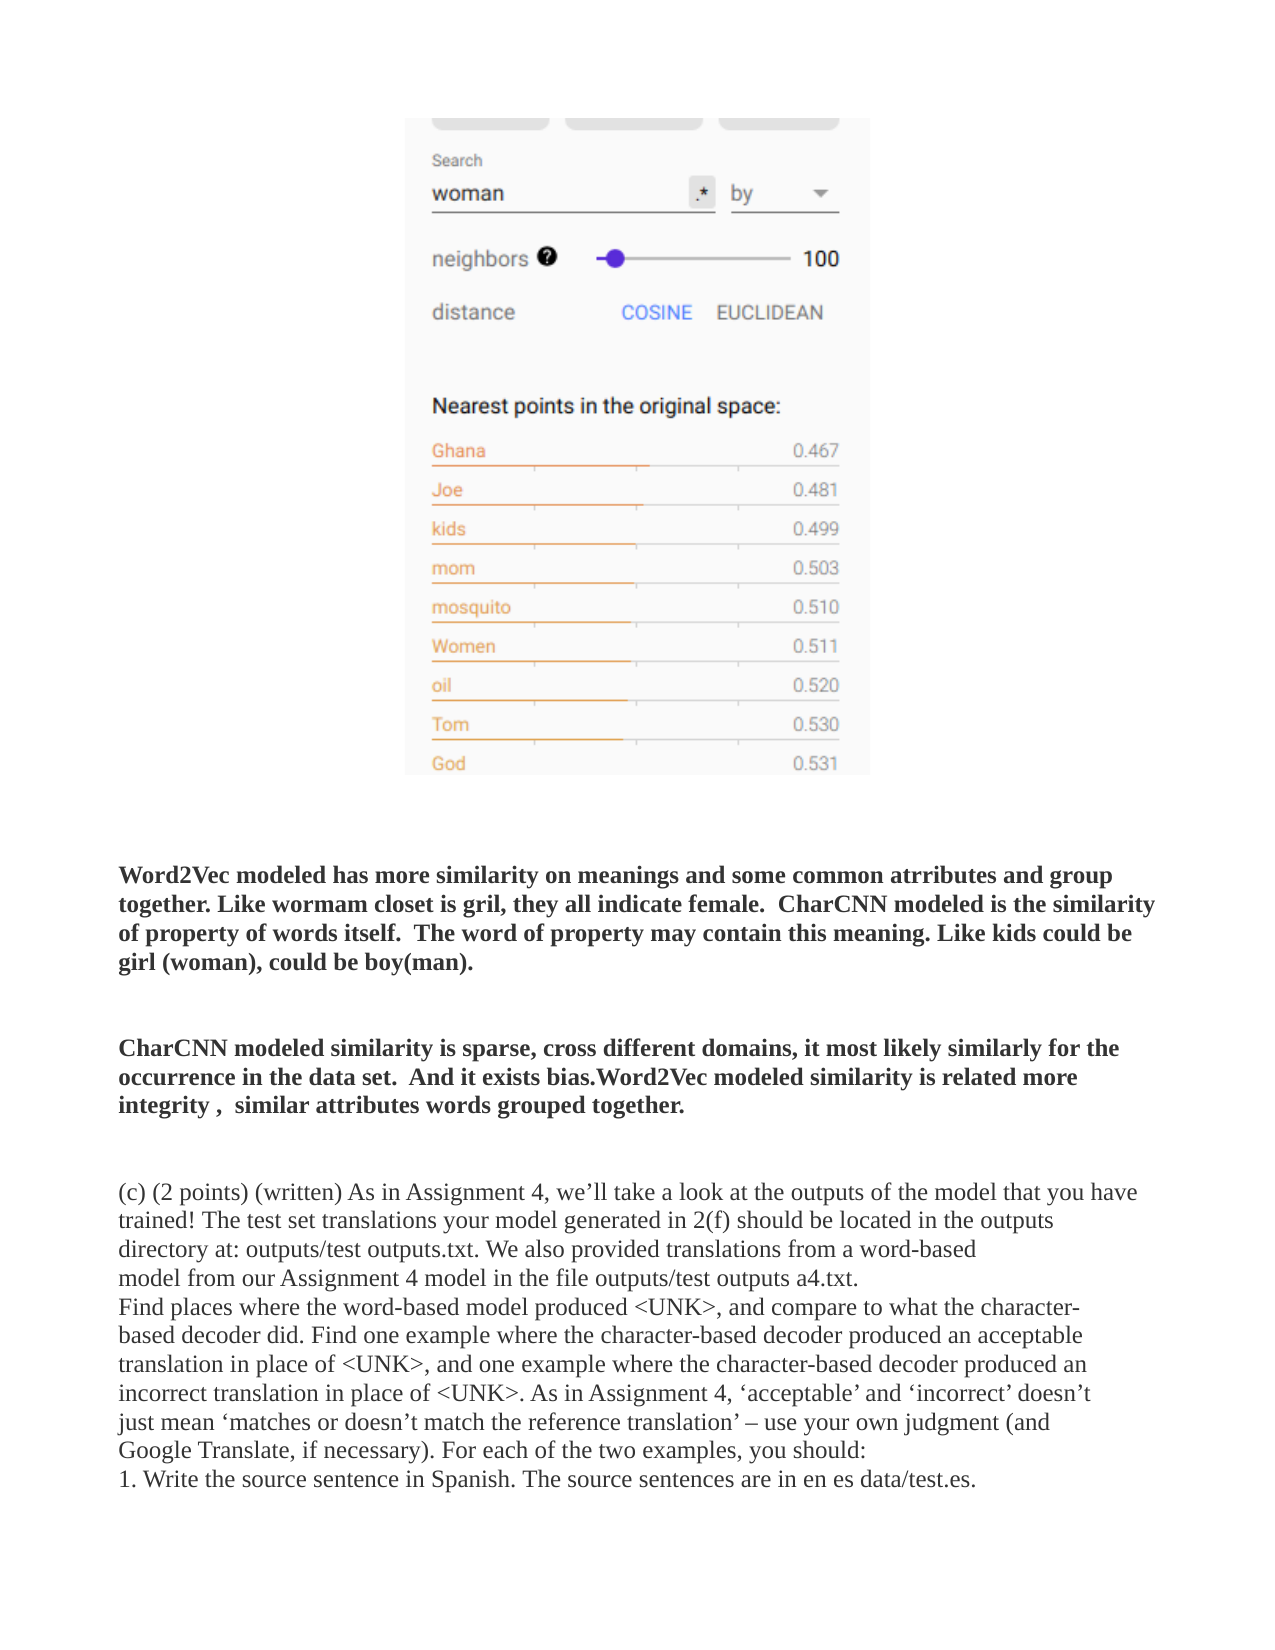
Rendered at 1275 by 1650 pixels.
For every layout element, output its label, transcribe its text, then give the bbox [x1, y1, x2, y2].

text (c) (2 points) (written) As in Assignment 4, we’ll take a look at the outputs of the model that you have [118, 1177, 1157, 1206]
picture [404, 118, 871, 775]
text Word2Vec modeled has more similarity on meanings and some common atrributes and group together. Like wormam closet is gril, they all indicate female. CharCNN modeled is the similarity of property of words itself. The word of property may contain this meaning. Like kids could be girl (woman), could be boy(man). [118, 861, 1157, 976]
text CharCNN modeled similarity is sparse, cross different domains, it most likely similarly for the occurrence in the data set. And it exists bias.Word2Vec modeled similarity is related more integrity , similar attributes words grouped together. [118, 1033, 1157, 1119]
text incorrect translation in place of <UNK>. As in Assignment 4, ‘acceptable’ and ‘incorrect’ doesn’t [118, 1378, 1157, 1407]
text Find places where the word-based model produced <UNK>, and compare to what the character- [118, 1292, 1157, 1321]
text model from our Assignment 4 model in the file outputs/test outputs a4.txt. [118, 1263, 1157, 1292]
text trained! The test set translations your model generated in 2(f) should be located in the outputs [118, 1206, 1157, 1234]
text Google Translate, if necessary). For each of the two examples, you should: [118, 1436, 1157, 1464]
text just mean ‘matches or doesn’t match the reference translation’ – use your own judgment (and [118, 1407, 1157, 1436]
text 1. Write the source sentence in Spanish. The source sentences are in en es data/test.es. [118, 1464, 1157, 1493]
text translation in place of <UNK>, and one example where the character-based decoder produced an [118, 1349, 1157, 1378]
text based decoder did. Find one example where the character-based decoder produced an acceptable [118, 1321, 1157, 1349]
text directory at: outputs/test outputs.txt. We also provided translations from a word-based [118, 1234, 1157, 1263]
